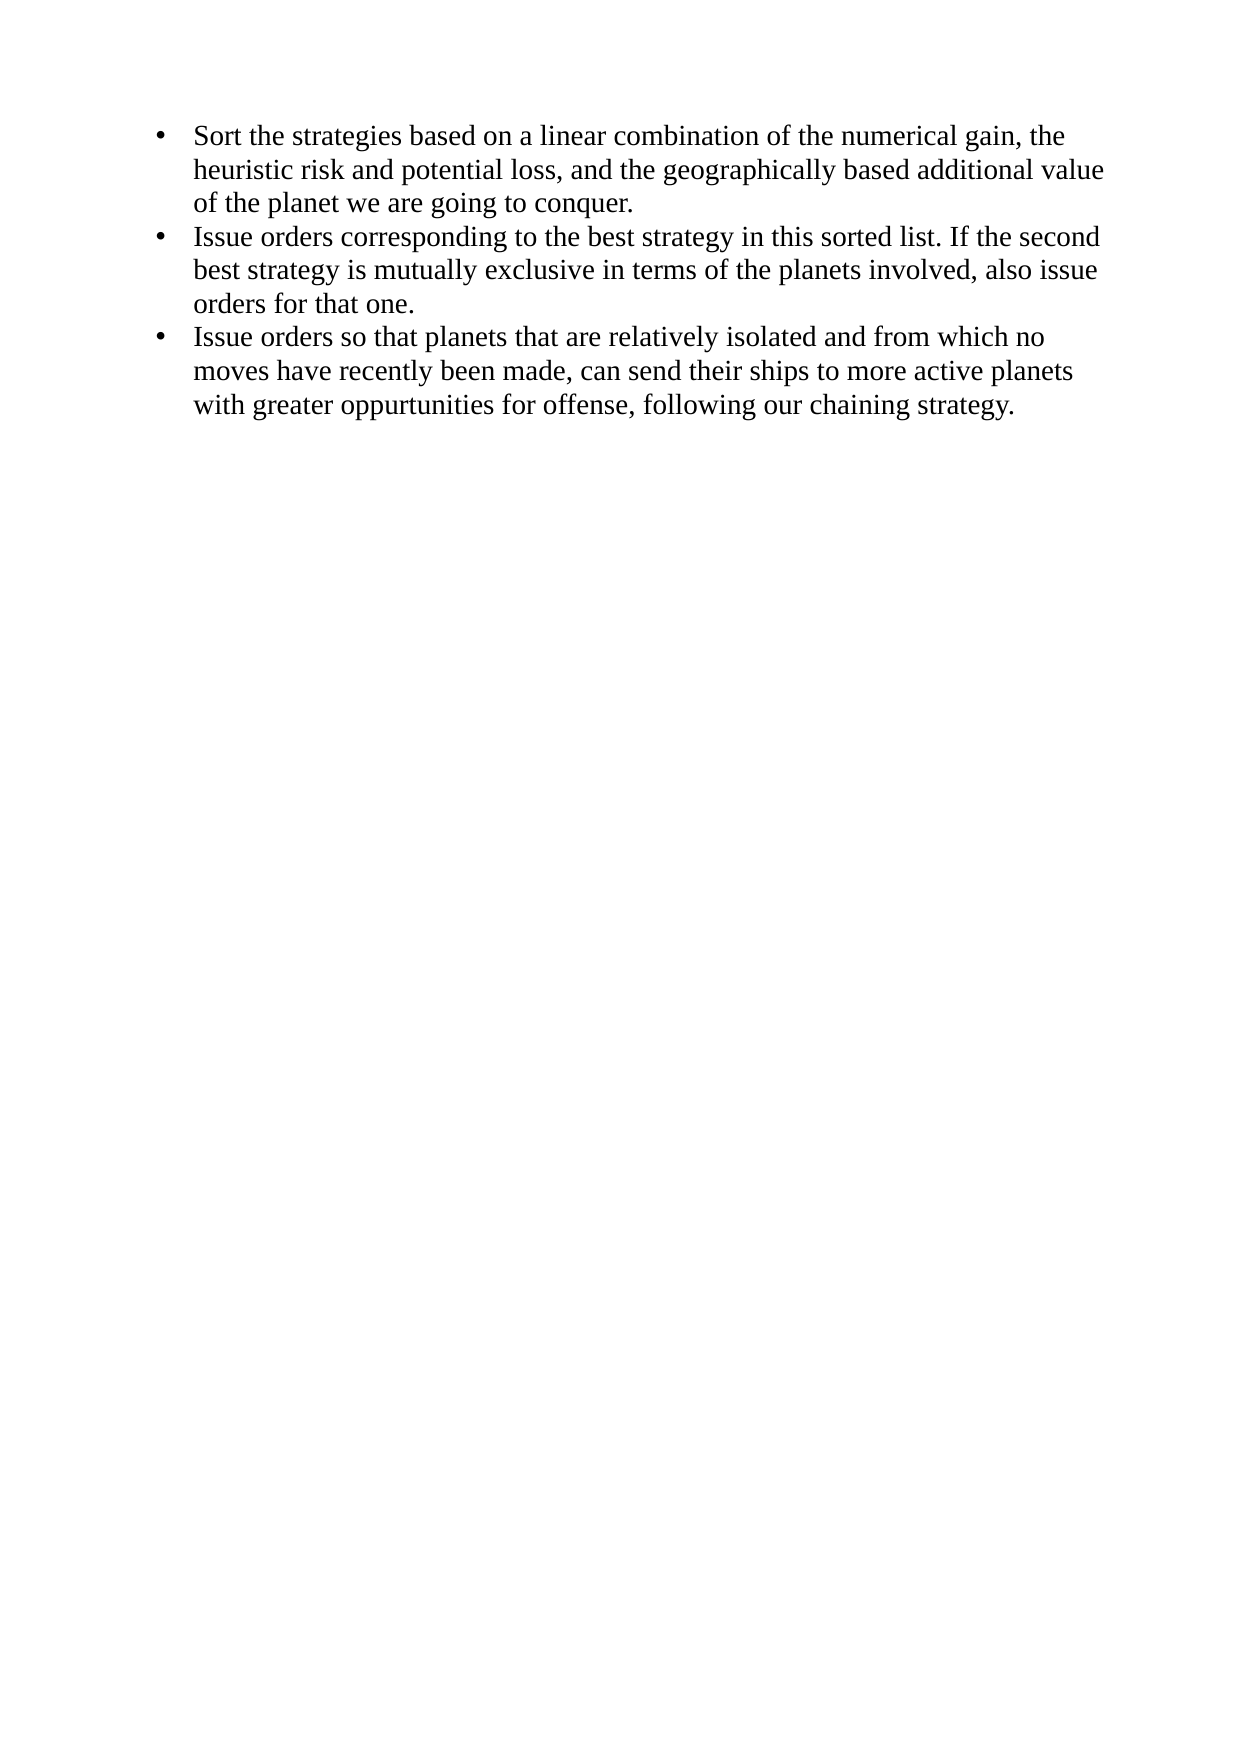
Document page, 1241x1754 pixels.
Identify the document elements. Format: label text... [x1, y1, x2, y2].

list Issue orders so that planets that are relatively isolated and from which no moves have recently been made, can send their ships to more active planets with greater oppurtunities for offense, following our chaining strategy. [156, 319, 1122, 420]
list Sort the strategies based on a linear combination of the numerical gain, the heuristic risk and potential loss, and the geographically based additional value of the planet we are going to conquer. [156, 118, 1122, 219]
list Issue orders corresponding to the best strategy in this sorted list. If the second best strategy is mutually exclusive in terms of the planets involved, also issue orders for that one. [156, 219, 1122, 319]
